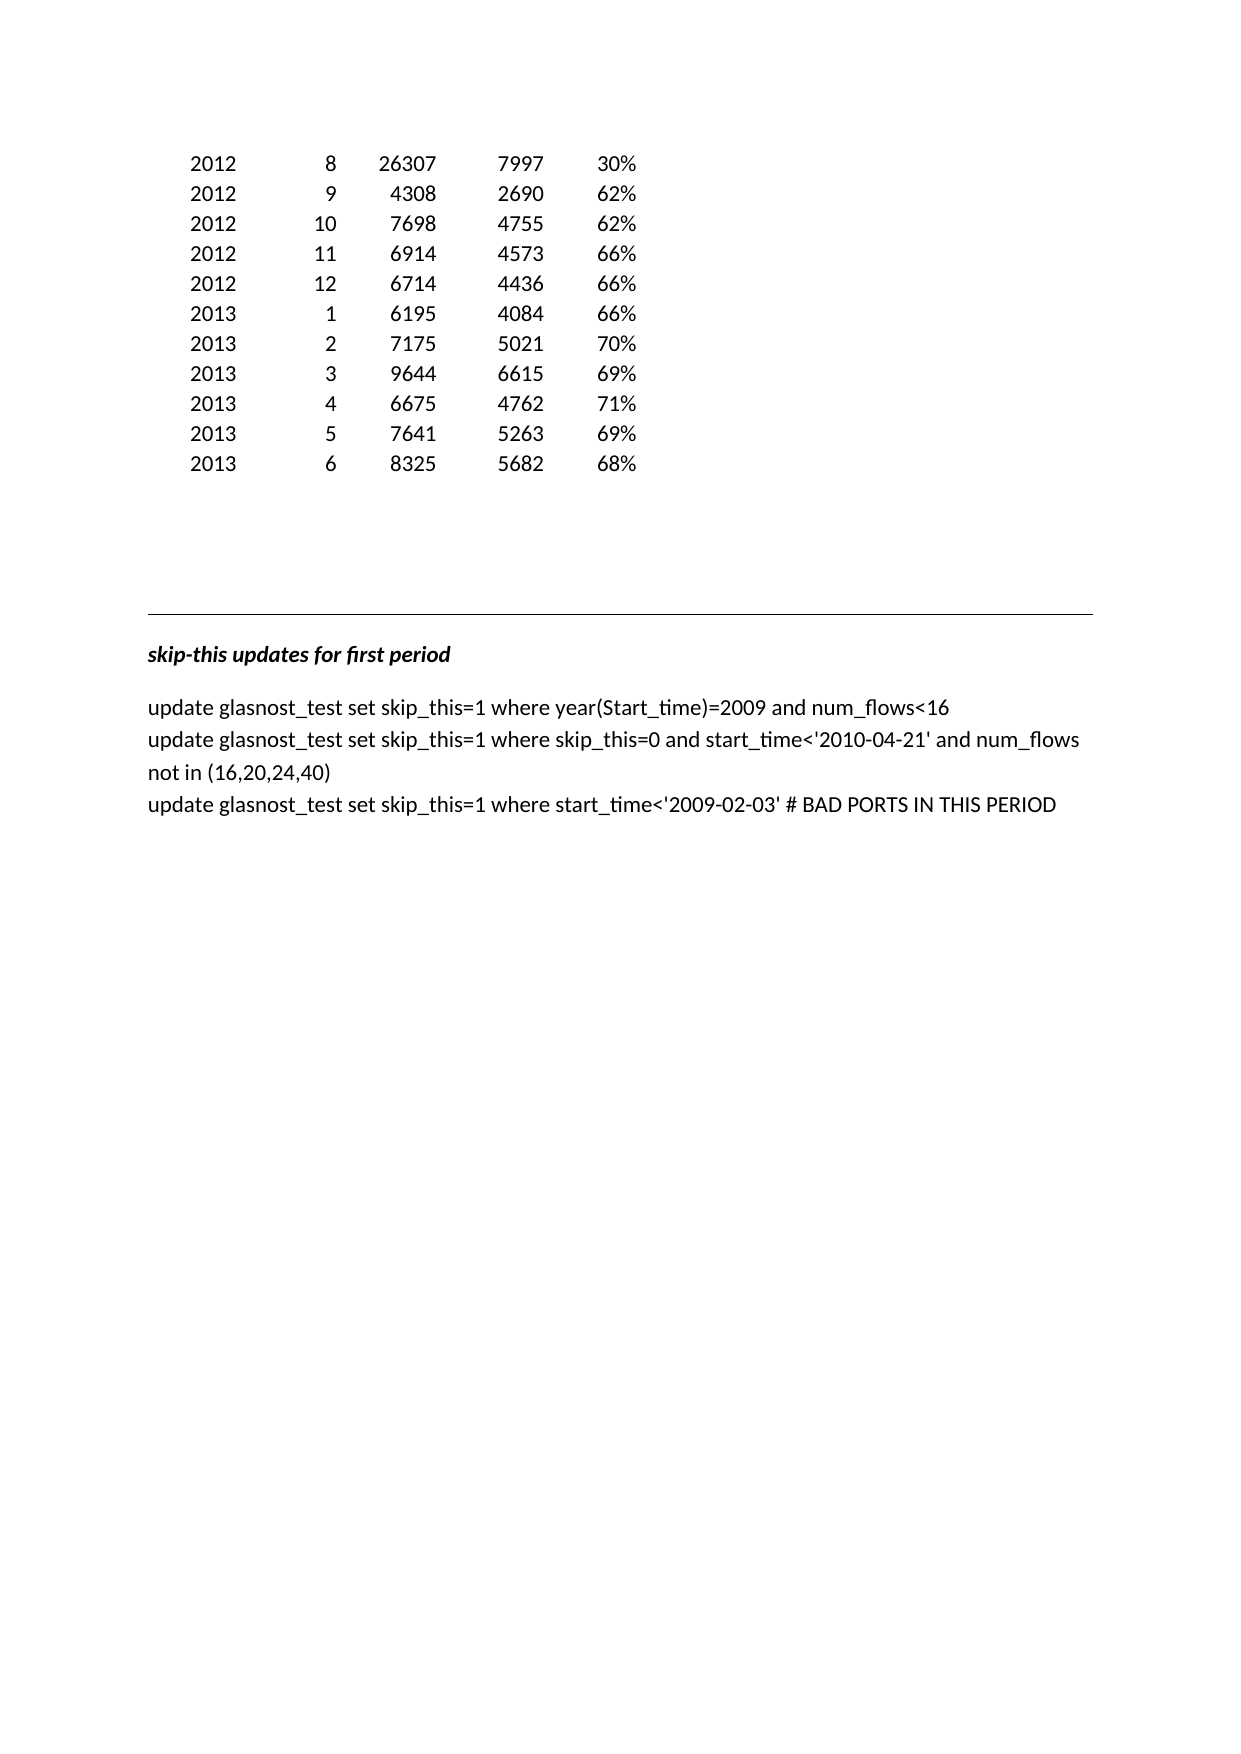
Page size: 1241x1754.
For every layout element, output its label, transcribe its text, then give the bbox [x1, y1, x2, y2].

table_cell 2012 [148, 208, 248, 238]
table_cell 66% [555, 298, 648, 328]
table_cell 30% [555, 148, 648, 178]
table_cell 11 [248, 238, 348, 268]
table_cell 4573 [448, 238, 555, 268]
table_cell 7698 [348, 208, 448, 238]
table_cell 5682 [448, 448, 555, 478]
table_cell 6914 [348, 238, 448, 268]
table_cell 7997 [448, 148, 555, 178]
table_cell 5021 [448, 328, 555, 358]
table_cell 6675 [348, 388, 448, 418]
table_cell 66% [555, 238, 648, 268]
table_cell 9644 [348, 358, 448, 388]
text update glasnost_test set skip_this=1 where year(Start_time)=2009 and num_flows<16 update glasnost_test set skip_this=1 where skip_this=0 and start_time<'2010-04-21' and num_flows not in (16,20,24,40) update glasnost_test set skip_this=1 where start_time<'2009-02-03' # BAD PORTS IN THIS PERIOD [148, 693, 1093, 818]
table_cell 8325 [348, 448, 448, 478]
table_cell 4308 [348, 178, 448, 208]
table_cell 1 [248, 298, 348, 328]
table_cell 5263 [448, 418, 555, 448]
table_cell 8 [248, 148, 348, 178]
table_cell 2012 [148, 148, 248, 178]
table_cell 26307 [348, 148, 448, 178]
table_cell 69% [555, 418, 648, 448]
table_cell 5 [248, 418, 348, 448]
table_cell 6 [248, 448, 348, 478]
text skip-this updates for first period [148, 640, 1093, 668]
table_cell 2013 [148, 418, 248, 448]
table_cell 4084 [448, 298, 555, 328]
table_cell 2690 [448, 178, 555, 208]
table_cell 9 [248, 178, 348, 208]
table_cell 7641 [348, 418, 448, 448]
table_cell 6195 [348, 298, 448, 328]
table_cell 2013 [148, 448, 248, 478]
table_cell 66% [555, 268, 648, 298]
table_cell 68% [555, 448, 648, 478]
table_cell 2013 [148, 328, 248, 358]
table_cell 2013 [148, 358, 248, 388]
table_cell 71% [555, 388, 648, 418]
table_cell 69% [555, 358, 648, 388]
table_cell 7175 [348, 328, 448, 358]
table_cell 4762 [448, 388, 555, 418]
table_cell 4755 [448, 208, 555, 238]
table_cell 4 [248, 388, 348, 418]
table_cell 2013 [148, 388, 248, 418]
table_cell 2012 [148, 178, 248, 208]
table_cell 2012 [148, 268, 248, 298]
table_cell 2013 [148, 298, 248, 328]
table_cell 62% [555, 178, 648, 208]
table_cell 6714 [348, 268, 448, 298]
table_cell 3 [248, 358, 348, 388]
table_cell 70% [555, 328, 648, 358]
table_cell 2012 [148, 238, 248, 268]
table_cell 62% [555, 208, 648, 238]
table_cell 4436 [448, 268, 555, 298]
table_cell 6615 [448, 358, 555, 388]
table_cell 2 [248, 328, 348, 358]
table_cell 10 [248, 208, 348, 238]
table_cell 12 [248, 268, 348, 298]
